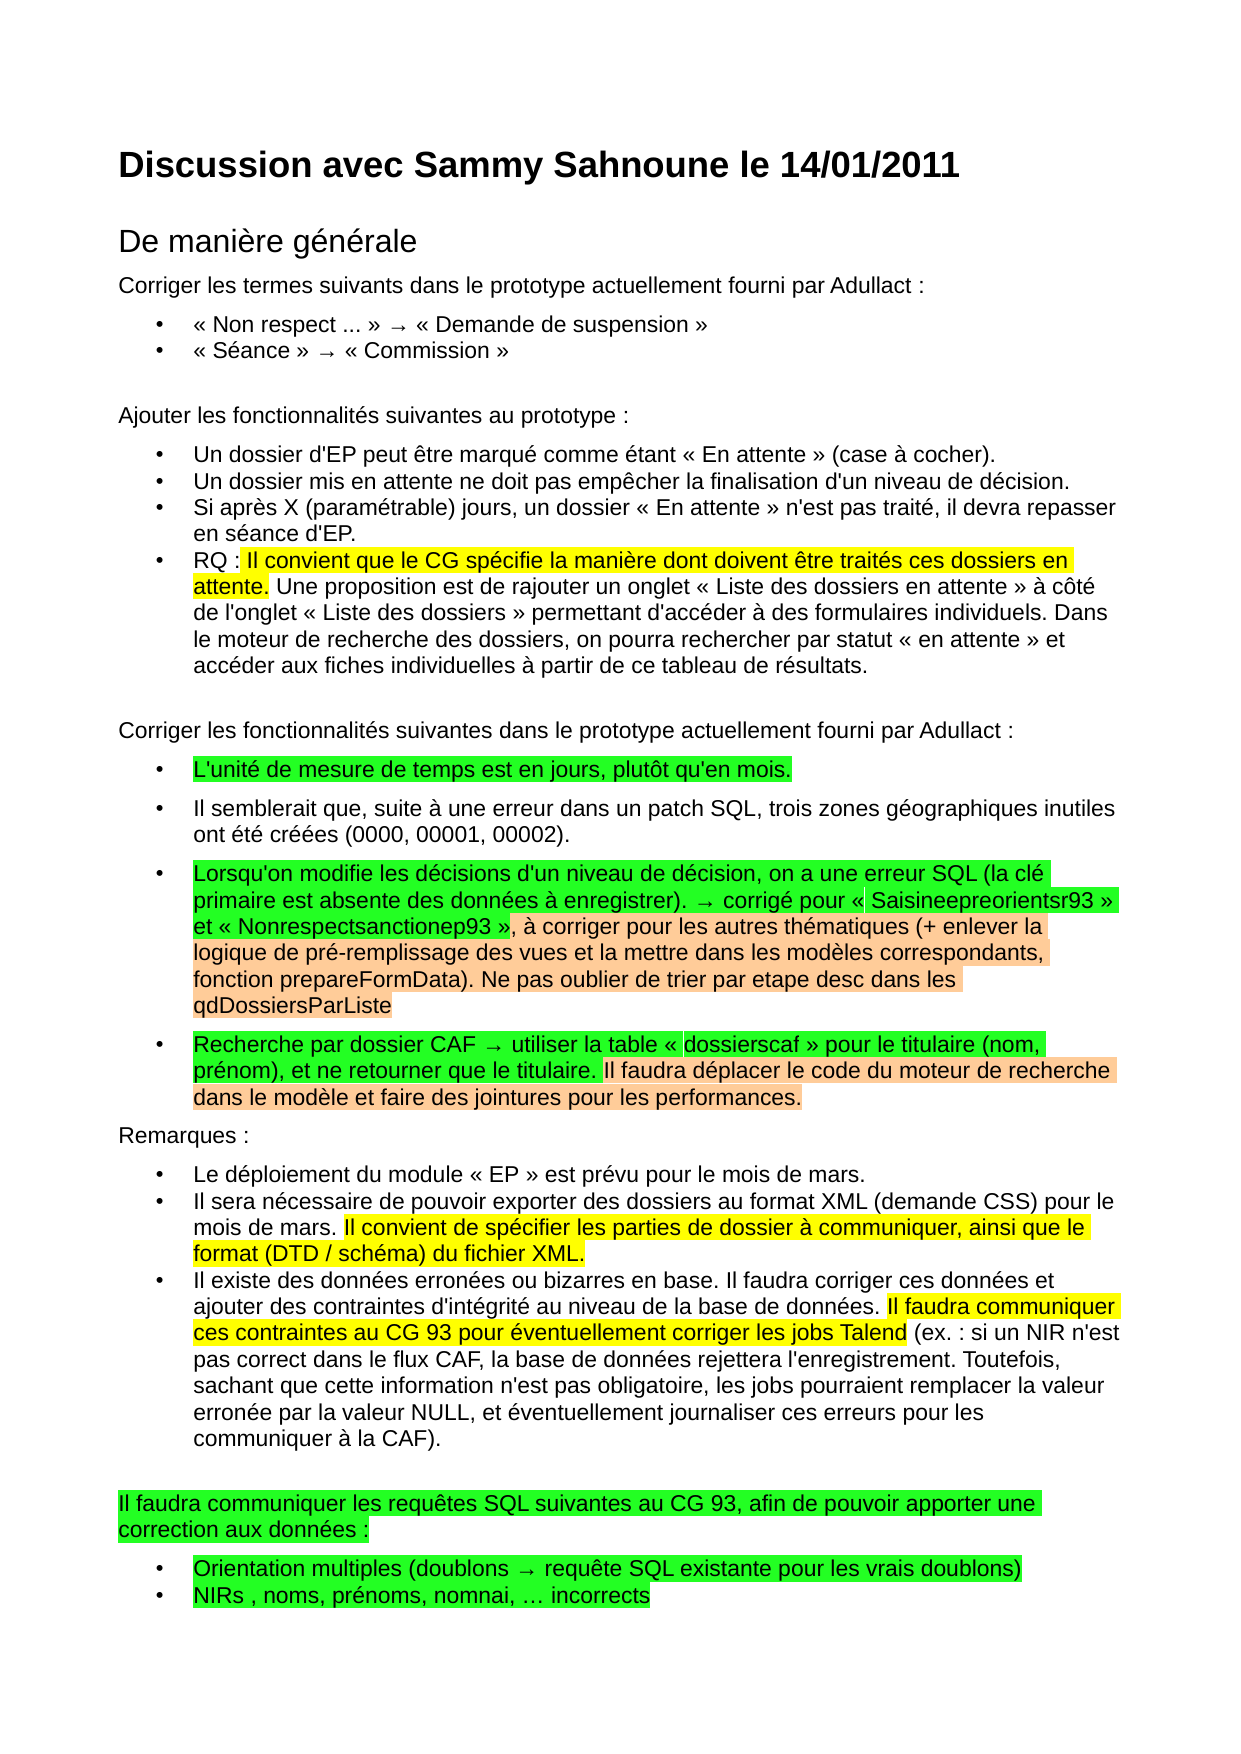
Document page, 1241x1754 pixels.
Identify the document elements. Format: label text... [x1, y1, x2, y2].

text Ajouter les fonctionnalités suivantes au prototype : [118, 402, 1122, 429]
text Remarques : [118, 1122, 1122, 1149]
subtitle De manière générale [118, 223, 1122, 259]
list Il existe des données erronées ou bizarres en base. Il faudra corriger ces données et ajouter des contraintes d'intégrité au niveau de la base de données. Il faudra communiquer ces contraintes au CG 93 pour éventuellement corriger les jobs Talend (ex. : si un NIR n'est pas correct dans le flux CAF, la base de données rejettera l'enregistrement. Toutefois, sachant que cette information n'est pas obligatoire, les jobs pourraient remplacer la valeur erronée par la valeur NULL, et éventuellement journaliser ces erreurs pour les communiquer à la CAF). [156, 1267, 1122, 1451]
list Un dossier d'EP peut être marqué comme étant « En attente » (case à cocher). [156, 441, 1122, 468]
list Un dossier mis en attente ne doit pas empêcher la finalisation d'un niveau de décision. [156, 468, 1122, 494]
text Il faudra communiquer les requêtes SQL suivantes au CG 93, afin de pouvoir apporter une correction aux données : [118, 1490, 1122, 1543]
list L'unité de mesure de temps est en jours, plutôt qu'en mois. [156, 756, 1122, 782]
list « Séance » → « Commission » [156, 337, 1122, 363]
text Corriger les fonctionnalités suivantes dans le prototype actuellement fourni par Adullact : [118, 717, 1122, 744]
list Recherche par dossier CAF → utiliser la table « dossierscaf » pour le titulaire (nom, prénom), et ne retourner que le titulaire. Il faudra déplacer le code du moteur de recherche dans le modèle et faire des jointures pour les performances. [156, 1031, 1122, 1110]
list « Non respect ... » → « Demande de suspension » [156, 311, 1122, 337]
list Il sera nécessaire de pouvoir exporter des dossiers au format XML (demande CSS) pour le mois de mars. Il convient de spécifier les parties de dossier à communiquer, ainsi que le format (DTD / schéma) du fichier XML. [156, 1188, 1122, 1267]
list Le déploiement du module « EP » est prévu pour le mois de mars. [156, 1161, 1122, 1188]
list Orientation multiples (doublons → requête SQL existante pour les vrais doublons) [156, 1555, 1122, 1582]
list RQ : Il convient que le CG spécifie la manière dont doivent être traités ces dossiers en attente. Une proposition est de rajouter un onglet « Liste des dossiers en attente » à côté de l'onglet « Liste des dossiers » permettant d'accéder à des formulaires individuels. Dans le moteur de recherche des dossiers, on pourra rechercher par statut « en attente » et accéder aux fiches individuelles à partir de ce tableau de résultats. [156, 547, 1122, 678]
list NIRs , noms, prénoms, nomnai, … incorrects [156, 1582, 1122, 1608]
list Si après X (paramétrable) jours, un dossier « En attente » n'est pas traité, il devra repasser en séance d'EP. [156, 494, 1122, 547]
list Il semblerait que, suite à une erreur dans un patch SQL, trois zones géographiques inutiles ont été créées (0000, 00001, 00002). [156, 795, 1122, 848]
subtitle Discussion avec Sammy Sahnoune le 14/01/2011 [118, 143, 1122, 185]
list Lorsqu'on modifie les décisions d'un niveau de décision, on a une erreur SQL (la clé primaire est absente des données à enregistrer). → corrigé pour « Saisineepreorientsr93 » et « Nonrespectsanctionep93 », à corriger pour les autres thématiques (+ enlever la logique de pré-remplissage des vues et la mettre dans les modèles correspondants, fonction prepareFormData). Ne pas oublier de trier par etape desc dans les qdDossiersParListe [156, 860, 1122, 1018]
text Corriger les termes suivants dans le prototype actuellement fourni par Adullact : [118, 272, 1122, 298]
